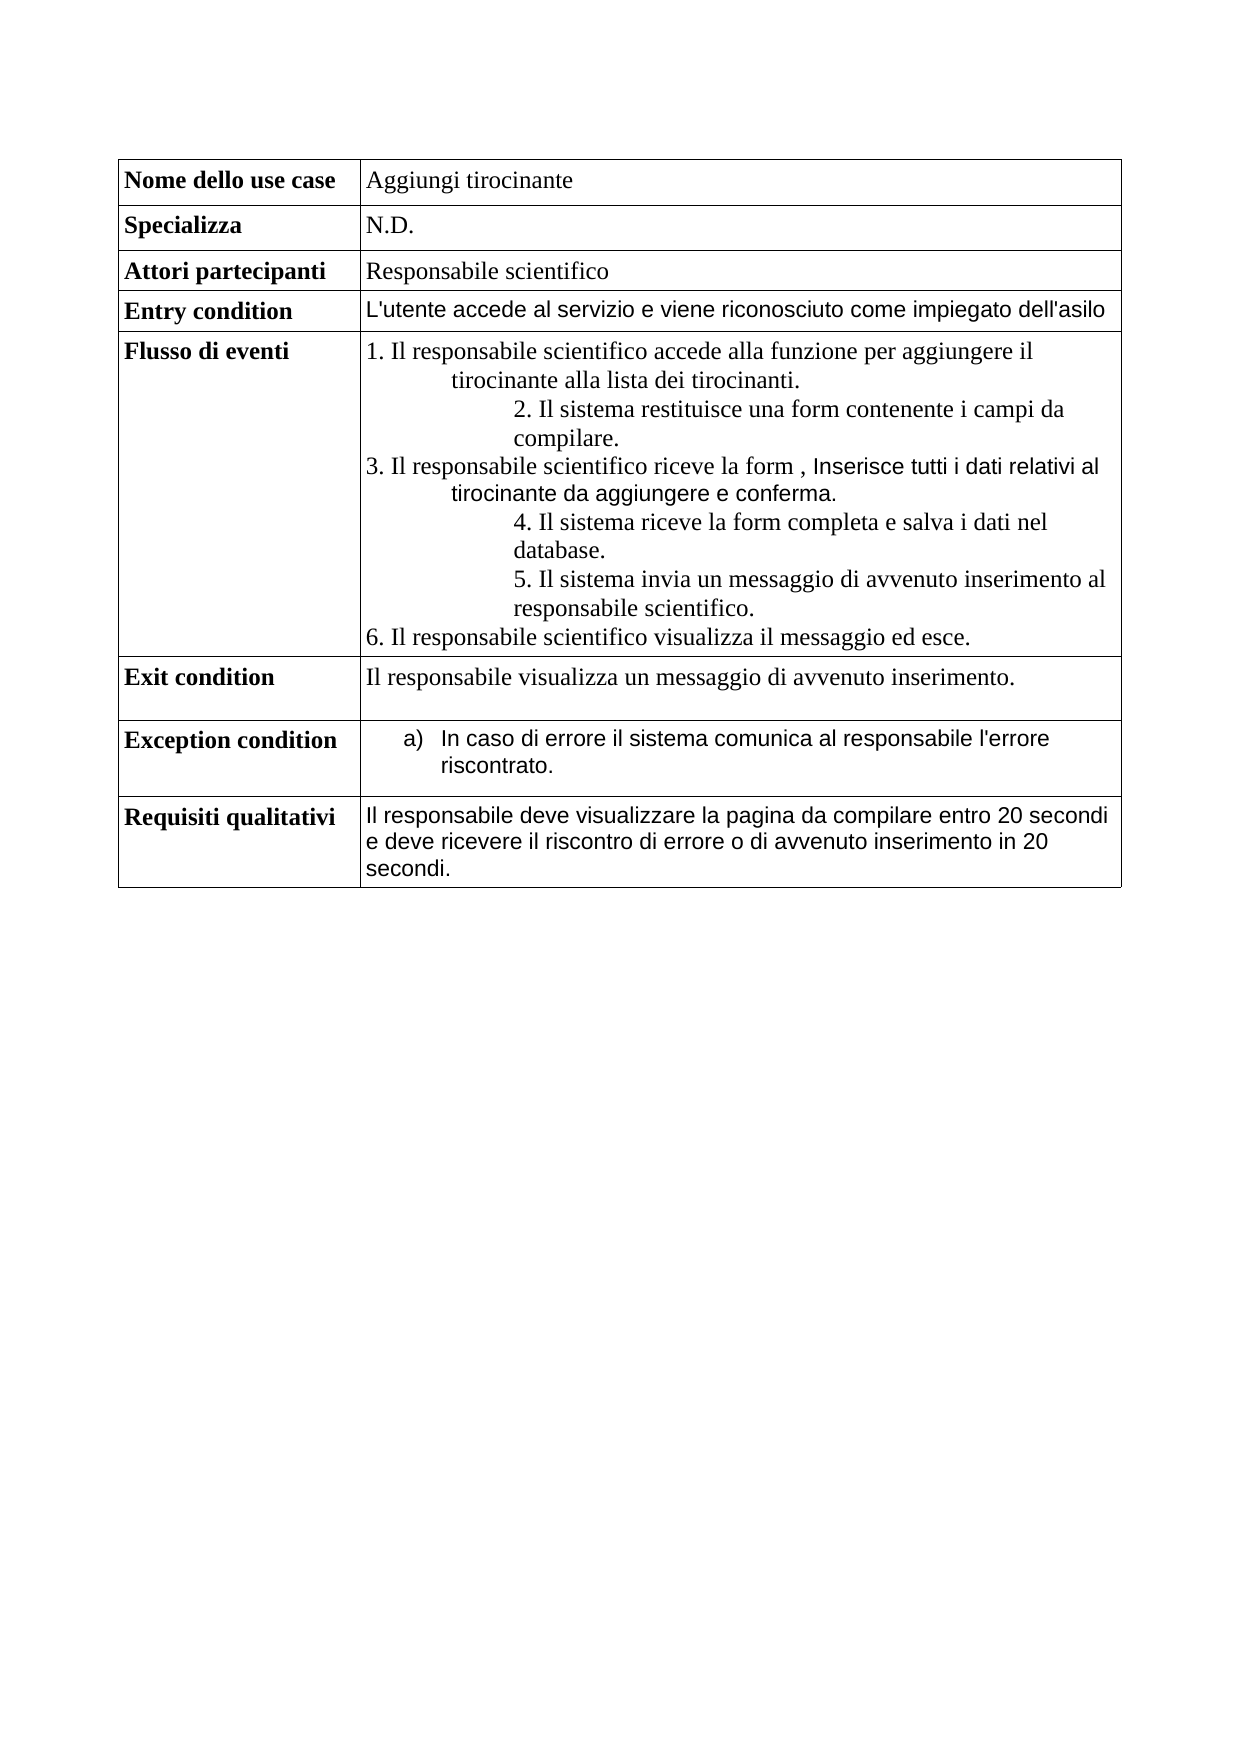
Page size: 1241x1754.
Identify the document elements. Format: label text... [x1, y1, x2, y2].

table_cell Il responsabile deve visualizzare la pagina da compilare entro 20 secondi e deve ricevere il riscontro di errore o di avvenuto inserimento in 20 secondi. [361, 797, 1121, 887]
table_cell Attori partecipanti [119, 251, 360, 290]
table_cell Il responsabile visualizza un messaggio di avvenuto inserimento. [361, 657, 1121, 719]
table_cell N.D. [361, 206, 1121, 250]
table_cell Responsabile scientifico [361, 251, 1121, 290]
table_cell Il responsabile scientifico accede alla funzione per aggiungere il tirocinante alla lista dei tirocinanti. Il sistema restituisce una form contenente i campi da compilare. Il responsabile scientifico riceve la form , Inserisce tutti i dati relativi al tirocinante da aggiungere e conferma. Il sistema riceve la form completa e salva i dati nel database. Il sistema invia un messaggio di avvenuto inserimento al responsabile scientifico. Il responsabile scientifico visualizza il messaggio ed esce. [361, 332, 1121, 656]
table_cell Exception condition [119, 721, 360, 796]
table_cell Flusso di eventi [119, 332, 360, 656]
table_cell Entry condition [119, 291, 360, 331]
table_cell Specializza [119, 206, 360, 250]
table_cell L'utente accede al servizio e viene riconosciuto come impiegato dell'asilo [361, 291, 1121, 331]
table_header Nome dello use case [119, 160, 360, 205]
table_cell Requisiti qualitativi [119, 797, 360, 887]
table_cell Exit condition [119, 657, 360, 719]
table_cell In caso di errore il sistema comunica al responsabile l'errore riscontrato. [361, 721, 1121, 796]
table_header Aggiungi tirocinante [361, 160, 1121, 205]
